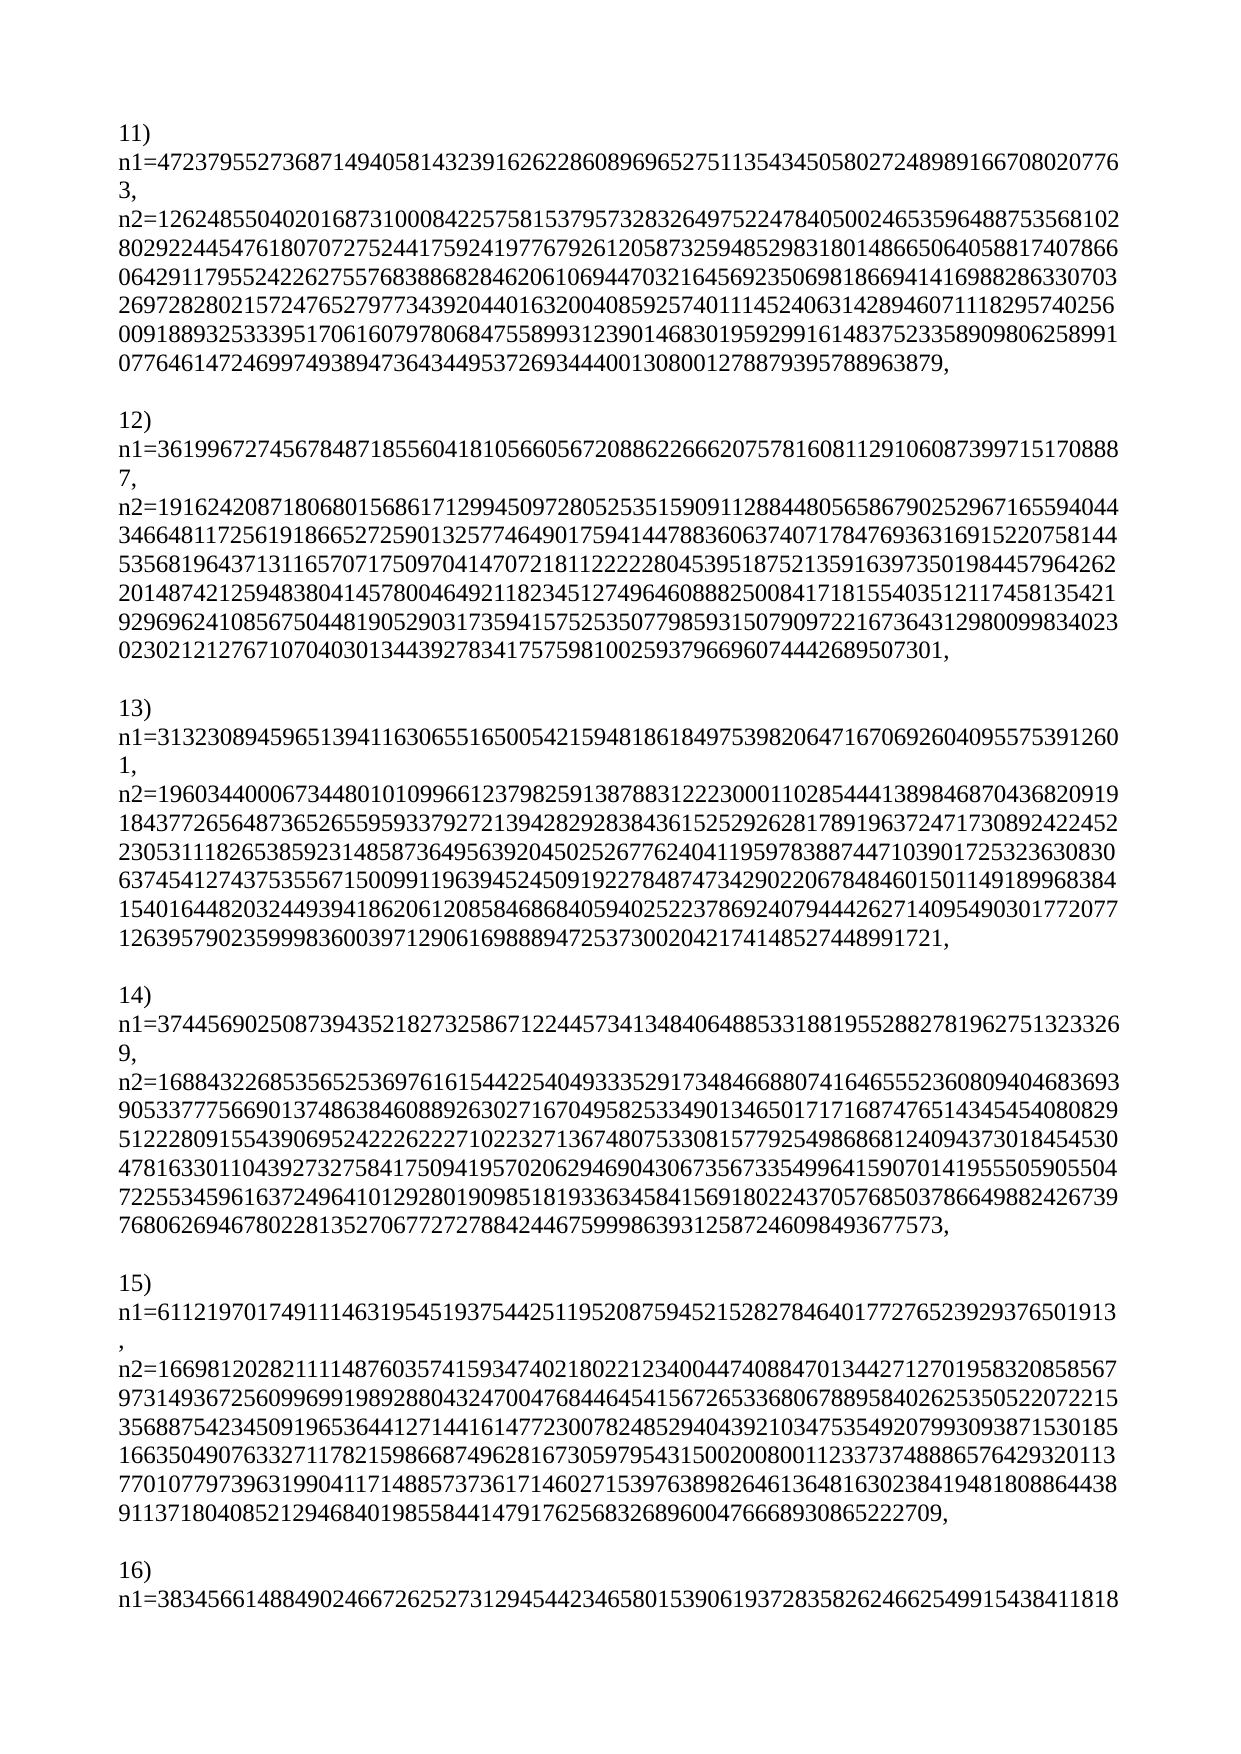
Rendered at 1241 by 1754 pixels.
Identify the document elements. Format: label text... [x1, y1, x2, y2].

text 14) [118, 981, 1122, 1009]
text n2=1669812028211114876035741593474021802212340044740884701344271270195832085856797314936725609969919892880432470047684464541567265336806788958402625350522072215356887542345091965364412714416147723007824852940439210347535492079930938715301851663504907633271178215986687496281673059795431500200800112337374888657642932011377010779739631990411714885737361714602715397638982646136481630238419481808864438911371804085212946840198558441479176256832689600476668930865222709, [118, 1354, 1122, 1527]
text 13) [118, 693, 1122, 722]
text n2=1688432268535652536976161544225404933352917348466880741646555236080940468369390533777566901374863846088926302716704958253349013465017171687476514345454080829512228091554390695242226222710223271367480753308157792549868681240943730184545304781633011043927327584175094195702062946904306735673354996415907014195550590550472255345961637249641012928019098518193363458415691802243705768503786649882426739768062694678022813527067727278842446759998639312587246098493677573, [118, 1067, 1122, 1239]
text n1=61121970174911146319545193754425119520875945215282784640177276523929376501913, [118, 1297, 1122, 1354]
text 15) [118, 1268, 1122, 1297]
text n1=374456902508739435218273258671224457341348406488533188195528827819627513233269, [118, 1009, 1122, 1067]
text 12) [118, 406, 1122, 434]
text n1=361996727456784871855604181056605672088622666207578160811291060873997151708887, [118, 434, 1122, 492]
text n1=38345661488490246672625273129454423465801539061937283582624662549915438411818 [118, 1584, 1122, 1613]
text 11) [118, 118, 1122, 147]
text n1=313230894596513941163065516500542159481861849753982064716706926040955753912601, [118, 722, 1122, 779]
text n2=1916242087180680156861712994509728052535159091128844805658679025296716559404434664811725619186652725901325774649017594144788360637407178476936316915220758144535681964371311657071750970414707218112222280453951875213591639735019844579642622014874212594838041457800464921182345127496460888250084171815540351211745813542192969624108567504481905290317359415752535077985931507909722167364312980099834023023021212767107040301344392783417575981002593796696074442689507301, [118, 492, 1122, 664]
text n2=1262485504020168731000842257581537957328326497522478405002465359648875356810280292244547618070727524417592419776792612058732594852983180148665064058817407866064291179552422627557683886828462061069447032164569235069818669414169882863307032697282802157247652797734392044016320040859257401114524063142894607111829574025600918893253339517061607978068475589931239014683019592991614837523358909806258991077646147246997493894736434495372693444001308001278879395788963879, [118, 204, 1122, 377]
text n1=472379552736871494058143239162622860896965275113543450580272489891667080207763, [118, 147, 1122, 204]
text n2=1960344000673448010109966123798259138788312223000110285444138984687043682091918437726564873652655959337927213942829283843615252926281789196372471730892422452230531118265385923148587364956392045025267762404119597838874471039017253236308306374541274375355671500991196394524509192278487473429022067848460150114918996838415401644820324493941862061208584686840594025223786924079444262714095490301772077126395790235999836003971290616988894725373002042174148527448991721, [118, 779, 1122, 952]
text 16) [118, 1556, 1122, 1584]
